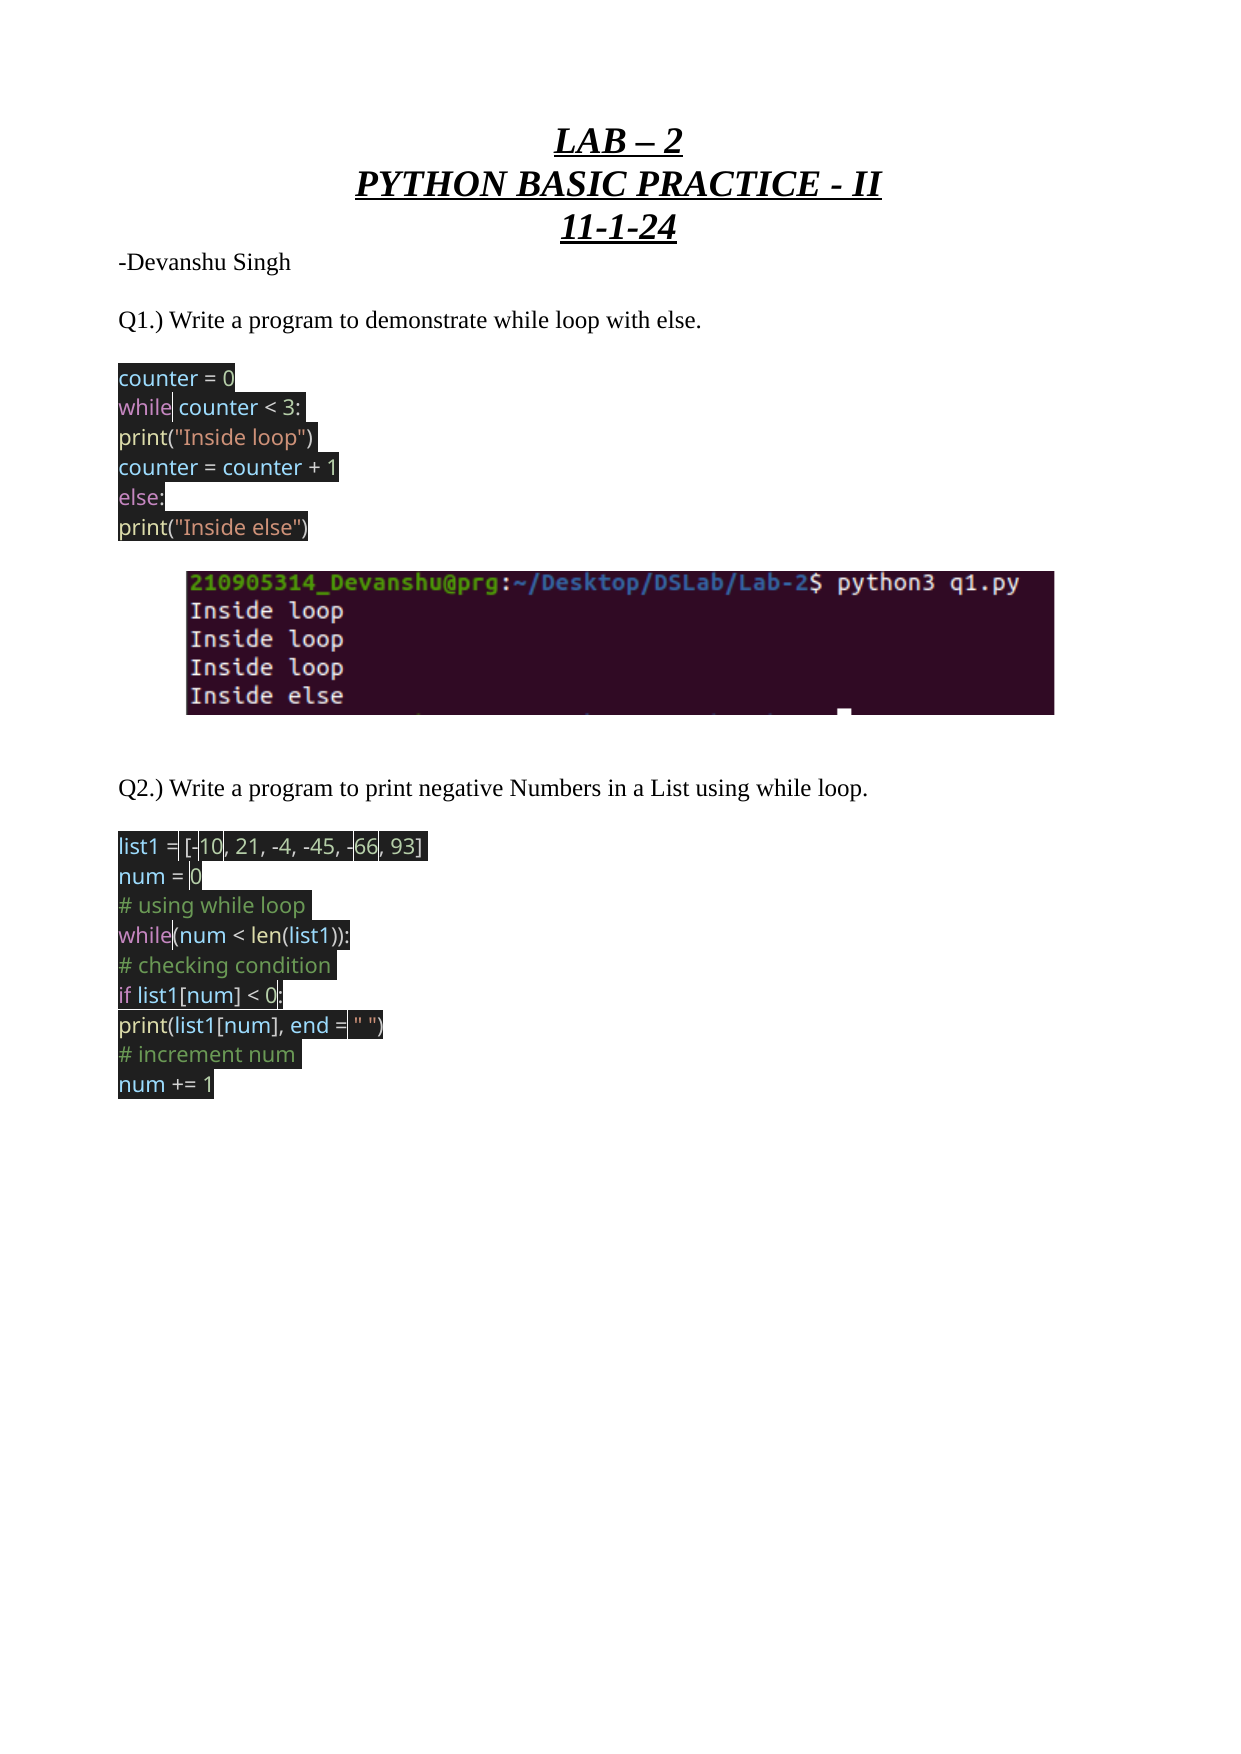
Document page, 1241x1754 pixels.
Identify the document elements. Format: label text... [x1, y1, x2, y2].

text num = 0 [118, 861, 1122, 890]
text 11-1-24 [118, 204, 1122, 247]
text -Devanshu Singh [118, 247, 1122, 276]
text else: [118, 482, 1122, 511]
text while(num < len(list1)): [118, 920, 1122, 950]
text Q1.) Write a program to demonstrate while loop with else. [118, 305, 1122, 334]
text print("Inside loop") [118, 422, 1122, 452]
text if list1[num] < 0: [118, 980, 1122, 1009]
text list1 = [-10, 21, -4, -45, -66, 93] [118, 831, 1122, 861]
text LAB – 2 [118, 118, 1122, 161]
picture [185, 571, 1055, 715]
text PYTHON BASIC PRACTICE - II [118, 161, 1122, 204]
text print("Inside else") [118, 511, 1122, 541]
text counter = 0 [118, 362, 1122, 392]
text # checking condition [118, 950, 1122, 980]
text num += 1 [118, 1069, 1122, 1099]
text while counter < 3: [118, 392, 1122, 422]
text print(list1[num], end = " ") [118, 1009, 1122, 1039]
text Q2.) Write a program to print negative Numbers in a List using while loop. [118, 773, 1122, 802]
text counter = counter + 1 [118, 452, 1122, 482]
text # increment num [118, 1039, 1122, 1069]
text # using while loop [118, 890, 1122, 920]
